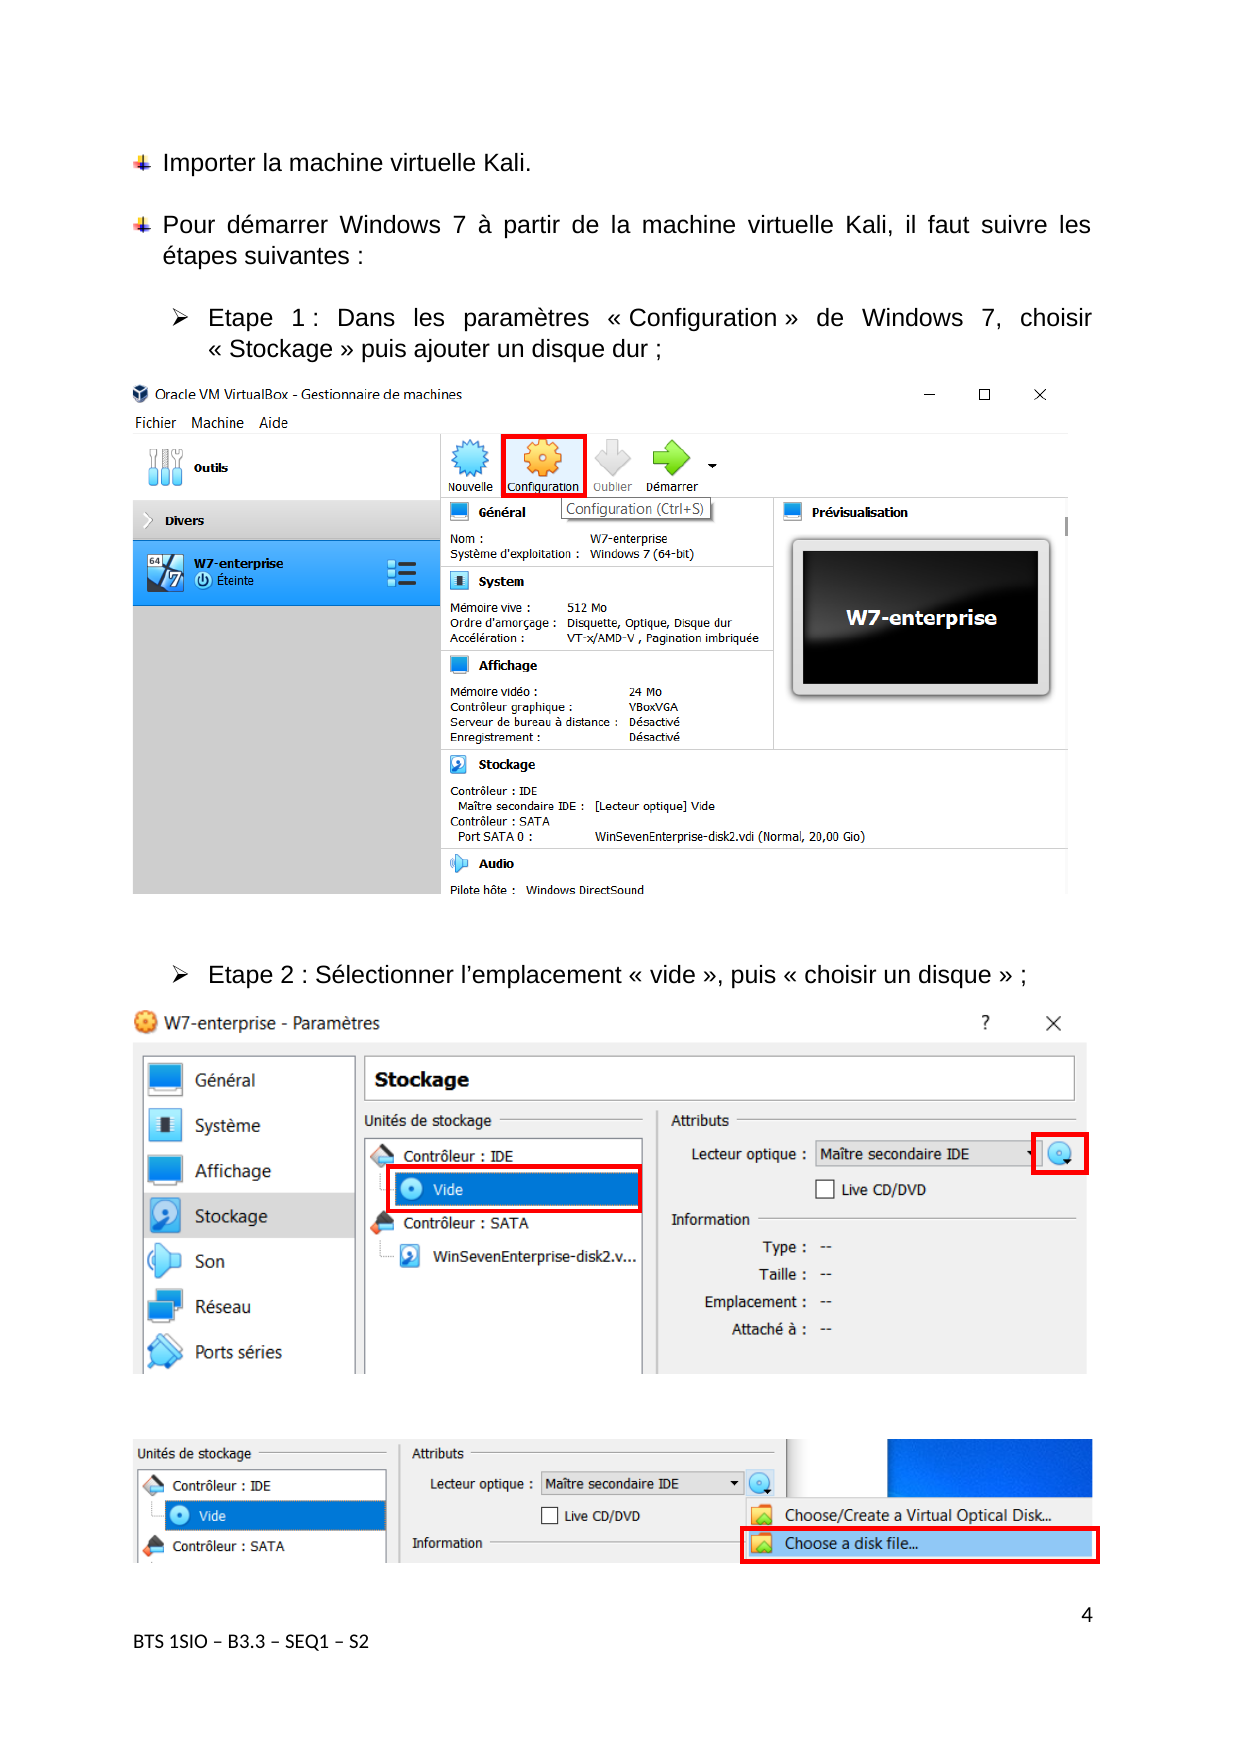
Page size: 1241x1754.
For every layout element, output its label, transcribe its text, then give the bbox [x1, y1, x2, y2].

picture [133, 153, 151, 171]
picture [132, 1008, 1087, 1374]
list Etape 1 : Dans les paramètres « Configuration » de Windows 7, choisir « Stockage » puis ajouter un disque dur ; [170, 303, 1092, 363]
list Importer la machine virtuelle Kali. [133, 148, 1092, 176]
list Pour démarrer Windows 7 à partir de la machine virtuelle Kali, il faut suivre les étapes suivantes : [133, 210, 1092, 269]
picture [1036, 1137, 1084, 1170]
list Etape 2 : Sélectionner l’emplacement « vide », puis « choisir un disque » ; [170, 960, 1092, 989]
picture [744, 1531, 1093, 1559]
picture [132, 381, 1068, 894]
picture [133, 215, 151, 233]
picture [132, 1439, 1093, 1563]
